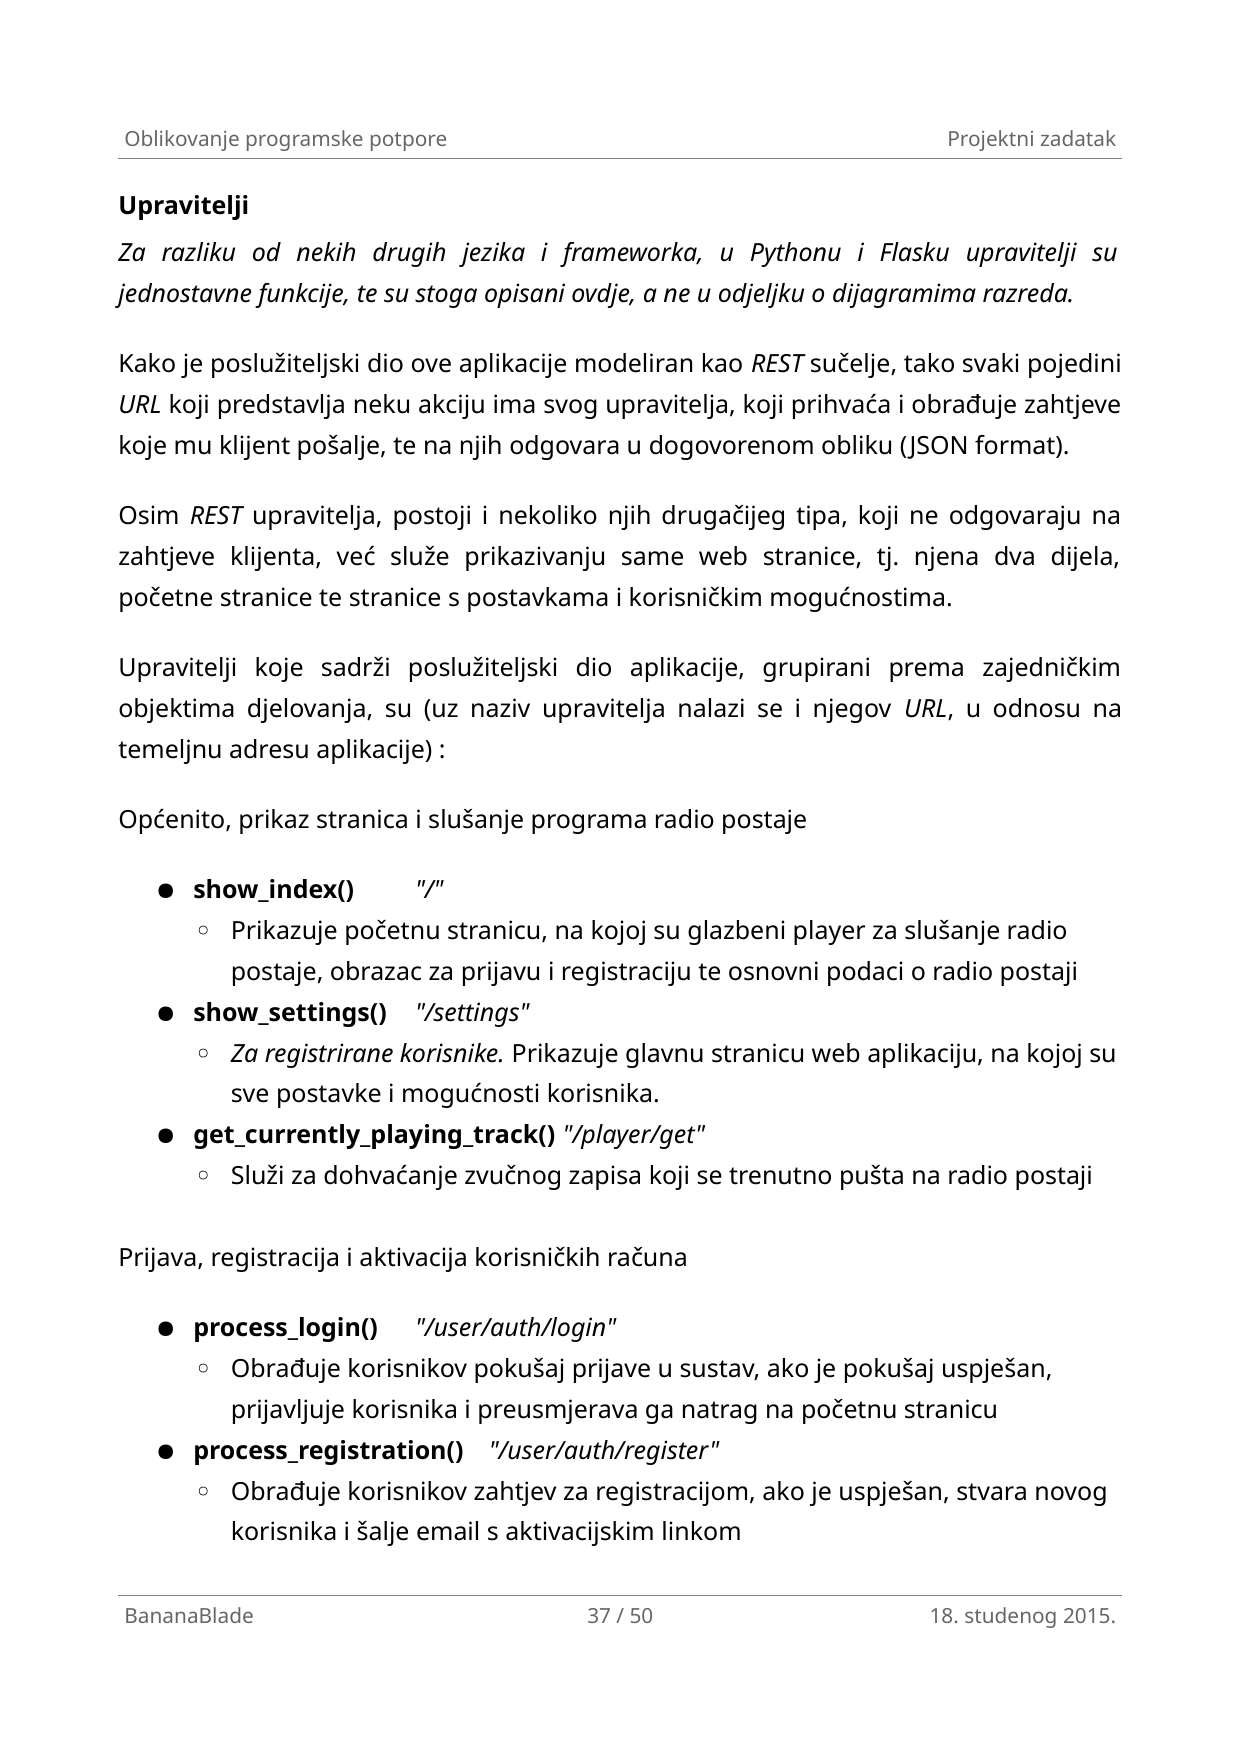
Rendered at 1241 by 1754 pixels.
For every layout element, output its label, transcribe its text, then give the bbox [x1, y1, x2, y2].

list process_login() "/user/auth/login" [156, 1310, 1122, 1344]
list Obrađuje korisnikov zahtjev za registracijom, ako je uspješan, stvara novog korisnika i šalje email s aktivacijskim linkom [193, 1473, 1122, 1548]
list get_currently_playing_track() "/player/get" [156, 1117, 1122, 1151]
list Prikazuje početnu stranicu, na kojoj su glazbeni player za slušanje radio postaje, obrazac za prijavu i registraciju te osnovni podaci o radio postaji [193, 913, 1122, 988]
list show_index() "/" [156, 872, 1122, 906]
list process_registration() "/user/auth/register" [156, 1432, 1122, 1466]
subtitle Upravitelji [118, 188, 1122, 222]
list show_settings() "/settings" [156, 994, 1122, 1028]
list Obrađuje korisnikov pokušaj prijave u sustav, ako je pokušaj uspješan, prijavljuje korisnika i preusmjerava ga natrag na početnu stranicu [193, 1351, 1122, 1426]
text Kako je poslužiteljski dio ove aplikacije modeliran kao REST sučelje, tako svaki pojedini URL koji predstavlja neku akciju ima svog upravitelja, koji prihvaća i obrađuje zahtjeve koje mu klijent pošalje, te na njih odgovara u dogovorenom obliku (JSON format). [118, 346, 1122, 461]
text Prijava, registracija i aktivacija korisničkih računa [118, 1239, 1122, 1273]
text Općenito, prikaz stranica i slušanje programa radio postaje [118, 802, 1122, 836]
text Za razliku od nekih drugih jezika i frameworka, u Pythonu i Flasku upravitelji su jednostavne funkcije, te su stoga opisani ovdje, a ne u odjeljku o dijagramima razreda. [118, 234, 1122, 309]
text Upravitelji koje sadrži poslužiteljski dio aplikacije, grupirani prema zajedničkim objektima djelovanja, su (uz naziv upravitelja nalazi se i njegov URL, u odnosu na temeljnu adresu aplikacije) : [118, 650, 1122, 765]
list Služi za dohvaćanje zvučnog zapisa koji se trenutno pušta na radio postaji [193, 1158, 1122, 1192]
text Osim REST upravitelja, postoji i nekoliko njih drugačijeg tipa, koji ne odgovaraju na zahtjeve klijenta, već služe prikazivanju same web stranice, tj. njena dva dijela, početne stranice te stranice s postavkama i korisničkim mogućnostima. [118, 498, 1122, 613]
list Za registrirane korisnike. Prikazuje glavnu stranicu web aplikaciju, na kojoj su sve postavke i mogućnosti korisnika. [193, 1035, 1122, 1110]
